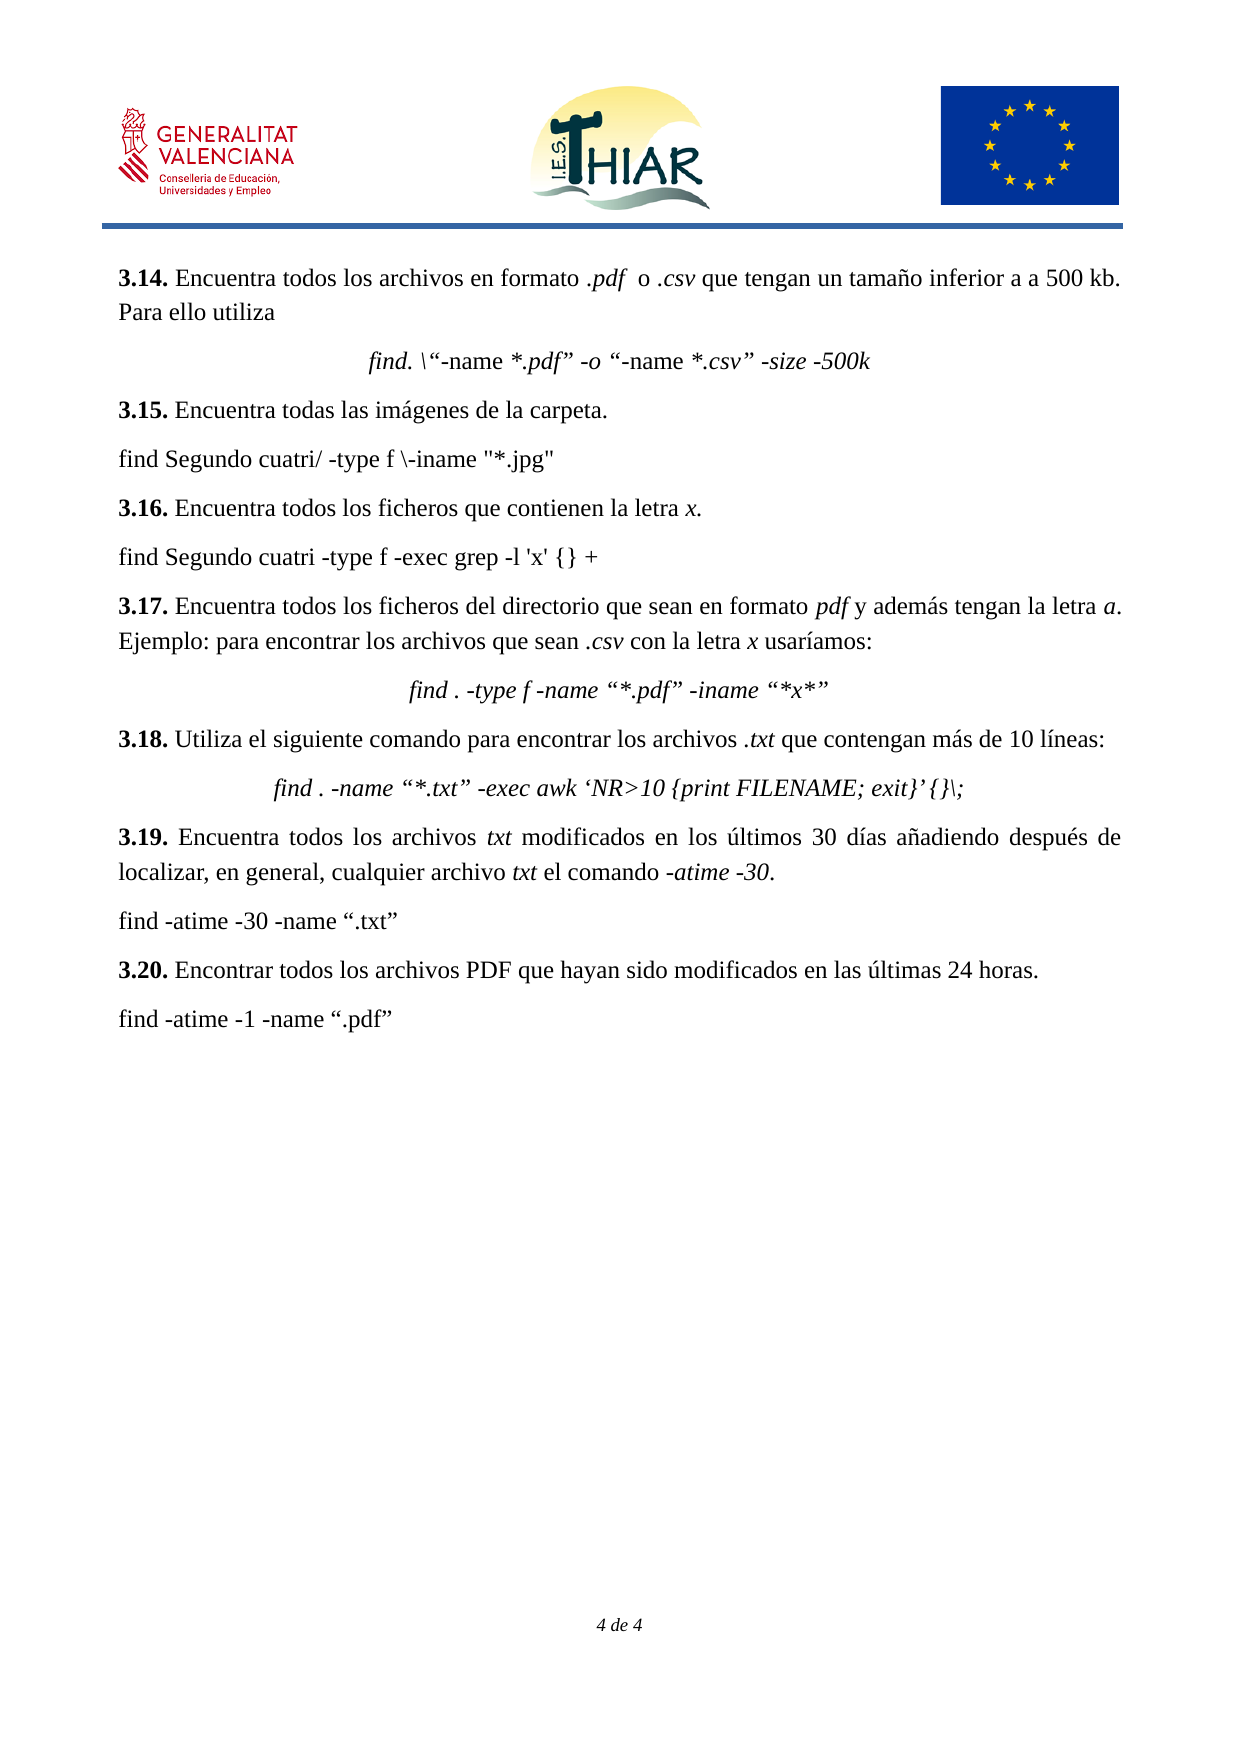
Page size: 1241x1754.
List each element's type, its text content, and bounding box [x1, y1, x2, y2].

text find. \“-name *.pdf” -o “-name *.csv” -size -500k [118, 346, 1122, 375]
text 3.20. Encontrar todos los archivos PDF que hayan sido modificados en las últimas 24 horas. [118, 955, 1122, 983]
text 3.14. Encuentra todos los archivos en formato .pdf o .csv que tengan un tamaño inferior a a 500 kb. Para ello utiliza [118, 263, 1122, 326]
picture [112, 103, 308, 206]
picture [530, 86, 710, 210]
picture [940, 86, 1119, 205]
text find Segundo cuatri -type f -exec grep -l 'x' {} + [118, 542, 1122, 571]
text find . -name “*.txt” -exec awk ‘NR>10 {print FILENAME; exit}’ {}\; [118, 773, 1122, 802]
text 3.16. Encuentra todos los ficheros que contienen la letra x. [118, 493, 1122, 522]
text find Segundo cuatri/ -type f \-iname "*.jpg" [118, 444, 1122, 473]
text find -atime -1 -name “.pdf” [118, 1004, 1122, 1033]
text 3.19. Encuentra todos los archivos txt modificados en los últimos 30 días añadiendo después de localizar, en general, cualquier archivo txt el comando -atime -30. [118, 822, 1122, 885]
text 3.15. Encuentra todas las imágenes de la carpeta. [118, 395, 1122, 424]
text 3.17. Encuentra todos los ficheros del directorio que sean en formato pdf y además tengan la letra a. Ejemplo: para encontrar los archivos que sean .csv con la letra x usaríamos: [118, 591, 1122, 655]
text 3.18. Utiliza el siguiente comando para encontrar los archivos .txt que contengan más de 10 líneas: [118, 724, 1122, 753]
text find . -type f -name “*.pdf” -iname “*x*” [118, 675, 1122, 704]
text find -atime -30 -name “.txt” [118, 906, 1122, 934]
